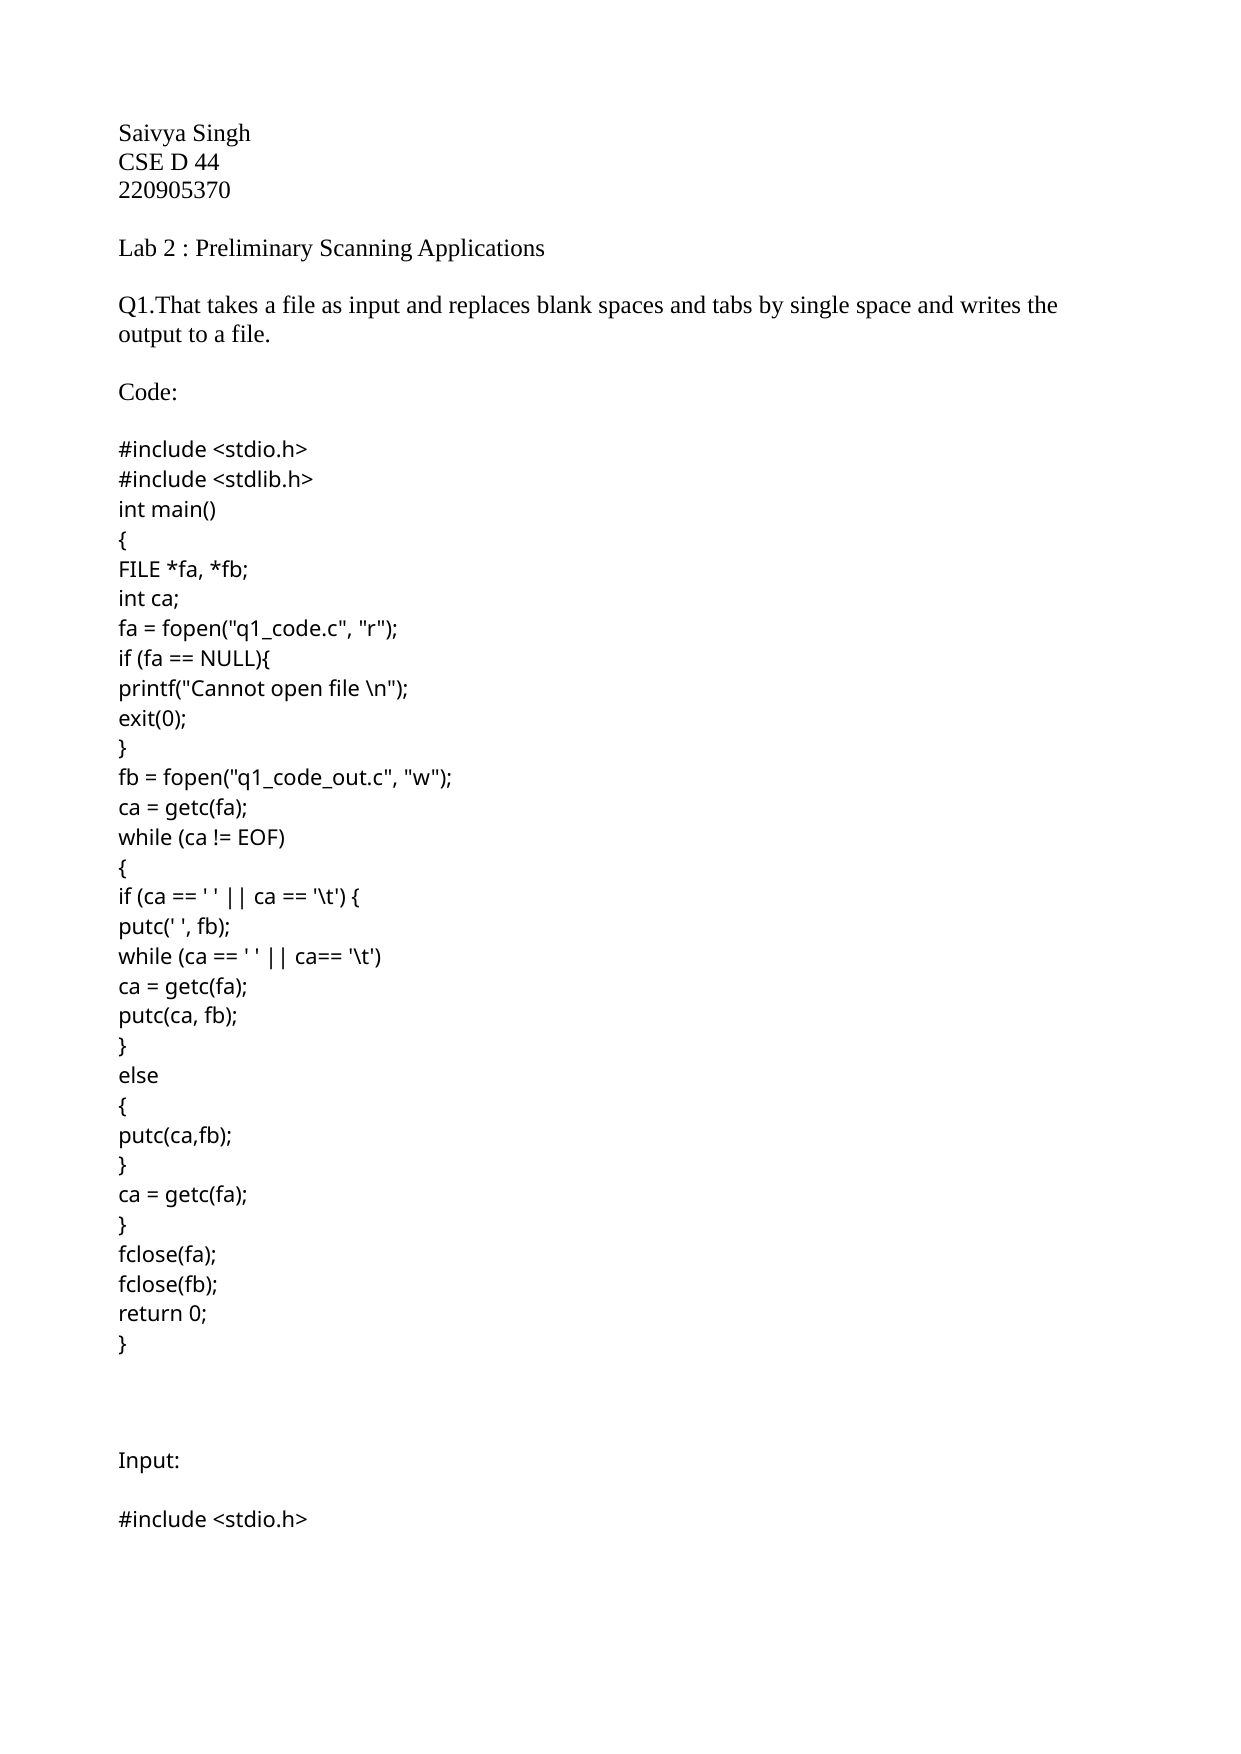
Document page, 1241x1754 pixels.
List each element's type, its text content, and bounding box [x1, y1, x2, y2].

text ca = getc(fa); [118, 971, 1122, 1000]
text #include <stdio.h> [118, 1504, 1122, 1533]
text { [118, 851, 1122, 881]
text #include <stdio.h> [118, 434, 1122, 464]
text int ca; [118, 583, 1122, 613]
text 220905370 [118, 176, 1122, 204]
text putc(ca,fb); [118, 1119, 1122, 1149]
text FILE *fa, *fb; [118, 553, 1122, 583]
text ca = getc(fa); [118, 792, 1122, 822]
text #include <stdlib.h> [118, 464, 1122, 494]
text } [118, 1328, 1122, 1358]
text while (ca == ' ' || ca== '\t') [118, 941, 1122, 971]
text else [118, 1060, 1122, 1090]
text Saivya Singh [118, 118, 1122, 147]
text return 0; [118, 1298, 1122, 1328]
text Code: [118, 377, 1122, 406]
text Input: [118, 1445, 1122, 1475]
text fa = fopen("q1_code.c", "r"); [118, 613, 1122, 643]
text putc(' ', fb); [118, 911, 1122, 941]
text fclose(fa); [118, 1239, 1122, 1268]
text ca = getc(fa); [118, 1179, 1122, 1209]
text printf("Cannot open file \n"); [118, 673, 1122, 702]
text int main() [118, 494, 1122, 524]
text while (ca != EOF) [118, 822, 1122, 851]
text if (fa == NULL){ [118, 643, 1122, 673]
text Q1.That takes a file as input and replaces blank spaces and tabs by single space and writes the output to a file. [118, 291, 1122, 348]
text { [118, 1090, 1122, 1119]
text if (ca == ' ' || ca == '\t') { [118, 881, 1122, 911]
text Lab 2 : Preliminary Scanning Applications [118, 233, 1122, 262]
text exit(0); [118, 702, 1122, 732]
text fclose(fb); [118, 1268, 1122, 1298]
text } [118, 1149, 1122, 1179]
text { [118, 524, 1122, 553]
text fb = fopen("q1_code_out.c", "w"); [118, 762, 1122, 792]
text } [118, 1030, 1122, 1060]
text } [118, 1209, 1122, 1239]
text CSE D 44 [118, 147, 1122, 176]
text } [118, 732, 1122, 762]
text putc(ca, fb); [118, 1000, 1122, 1030]
